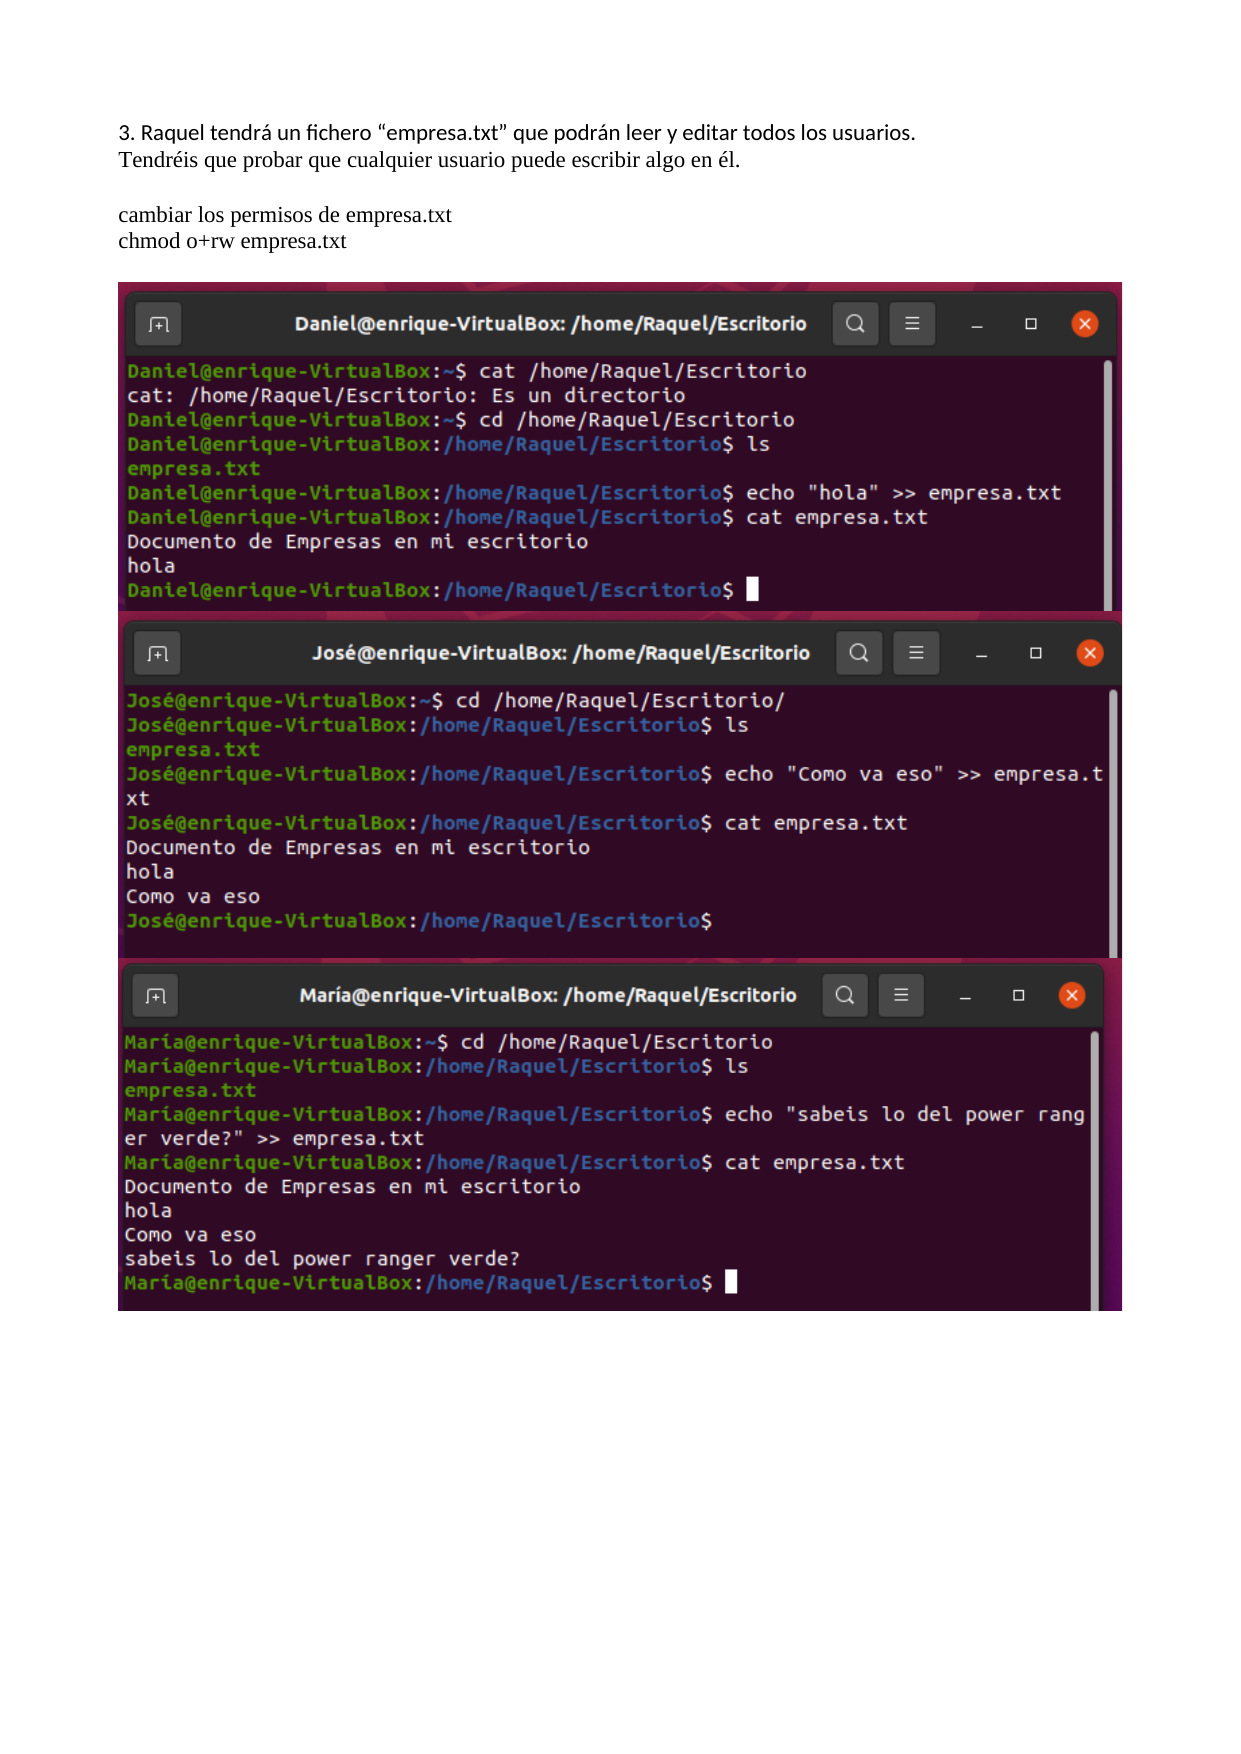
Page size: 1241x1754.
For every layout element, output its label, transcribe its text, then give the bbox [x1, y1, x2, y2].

text Tendréis que probar que cualquier usuario puede escribir algo en él. [118, 146, 1122, 172]
text cambiar los permisos de empresa.txt [118, 201, 1122, 228]
picture [118, 282, 1123, 1311]
text chmod o+rw empresa.txt [118, 228, 1122, 254]
text 3. Raquel tendrá un fichero “empresa.txt” que podrán leer y editar todos los usuarios. [118, 118, 1122, 146]
